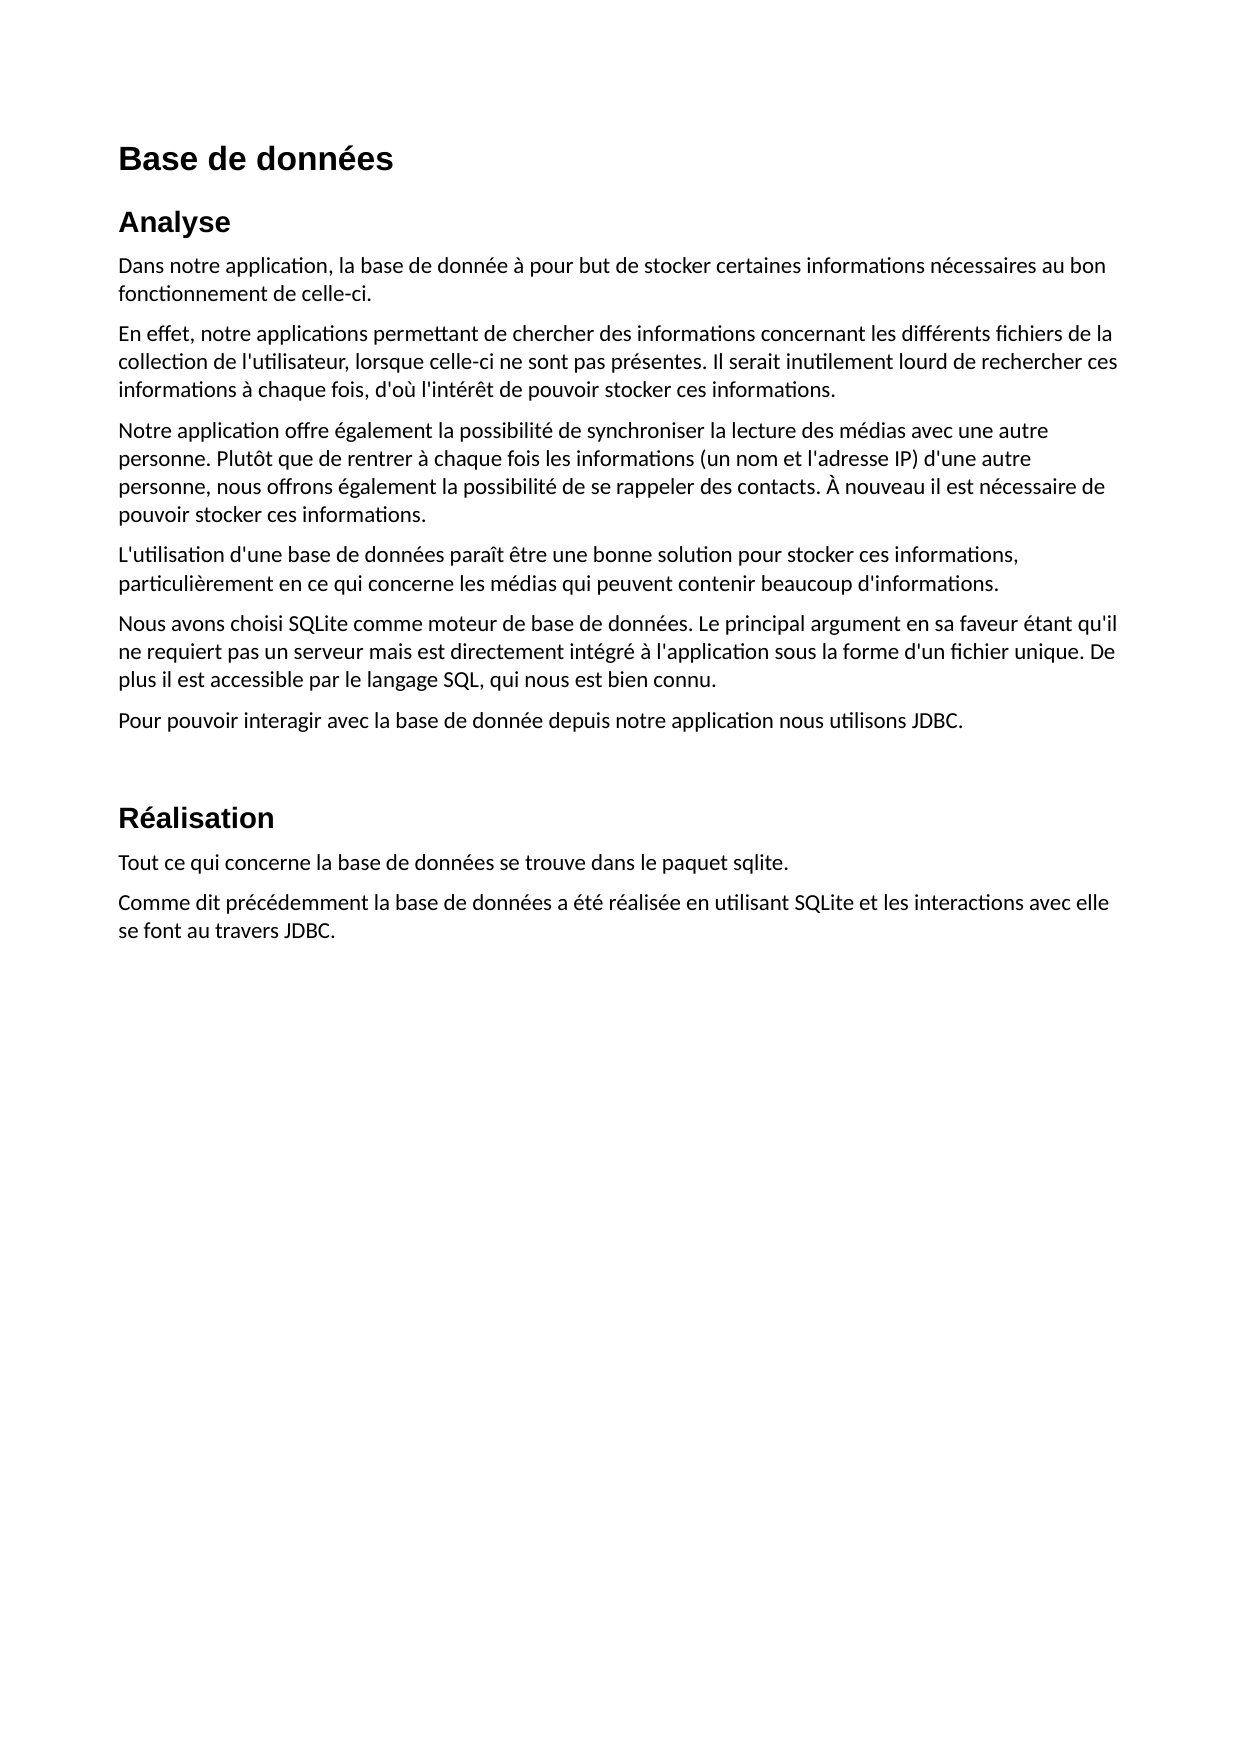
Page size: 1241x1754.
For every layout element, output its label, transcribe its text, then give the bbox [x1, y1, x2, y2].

subtitle Analyse [118, 205, 1122, 238]
text En effet, notre applications permettant de chercher des informations concernant les différents fichiers de la collection de l'utilisateur, lorsque celle-ci ne sont pas présentes. Il serait inutilement lourd de rechercher ces informations à chaque fois, d'où l'intérêt de pouvoir stocker ces informations. [118, 319, 1122, 403]
subtitle Réalisation [118, 801, 1122, 835]
text Tout ce qui concerne la base de données se trouve dans le paquet sqlite. [118, 848, 1122, 876]
text Dans notre application, la base de donnée à pour but de stocker certaines informations nécessaires au bon fonctionnement de celle-ci. [118, 251, 1122, 307]
text Pour pouvoir interagir avec la base de donnée depuis notre application nous utilisons JDBC. [118, 706, 1122, 734]
subtitle Base de données [118, 139, 1122, 178]
text Nous avons choisi SQLite comme moteur de base de données. Le principal argument en sa faveur étant qu'il ne requiert pas un serveur mais est directement intégré à l'application sous la forme d'un fichier unique. De plus il est accessible par le langage SQL, qui nous est bien connu. [118, 609, 1122, 693]
text Notre application offre également la possibilité de synchroniser la lecture des médias avec une autre personne. Plutôt que de rentrer à chaque fois les informations (un nom et l'adresse IP) d'une autre personne, nous offrons également la possibilité de se rappeler des contacts. À nouveau il est nécessaire de pouvoir stocker ces informations. [118, 416, 1122, 528]
text L'utilisation d'une base de données paraît être une bonne solution pour stocker ces informations, particulièrement en ce qui concerne les médias qui peuvent contenir beaucoup d'informations. [118, 541, 1122, 597]
text Comme dit précédemment la base de données a été réalisée en utilisant SQLite et les interactions avec elle se font au travers JDBC. [118, 888, 1122, 944]
